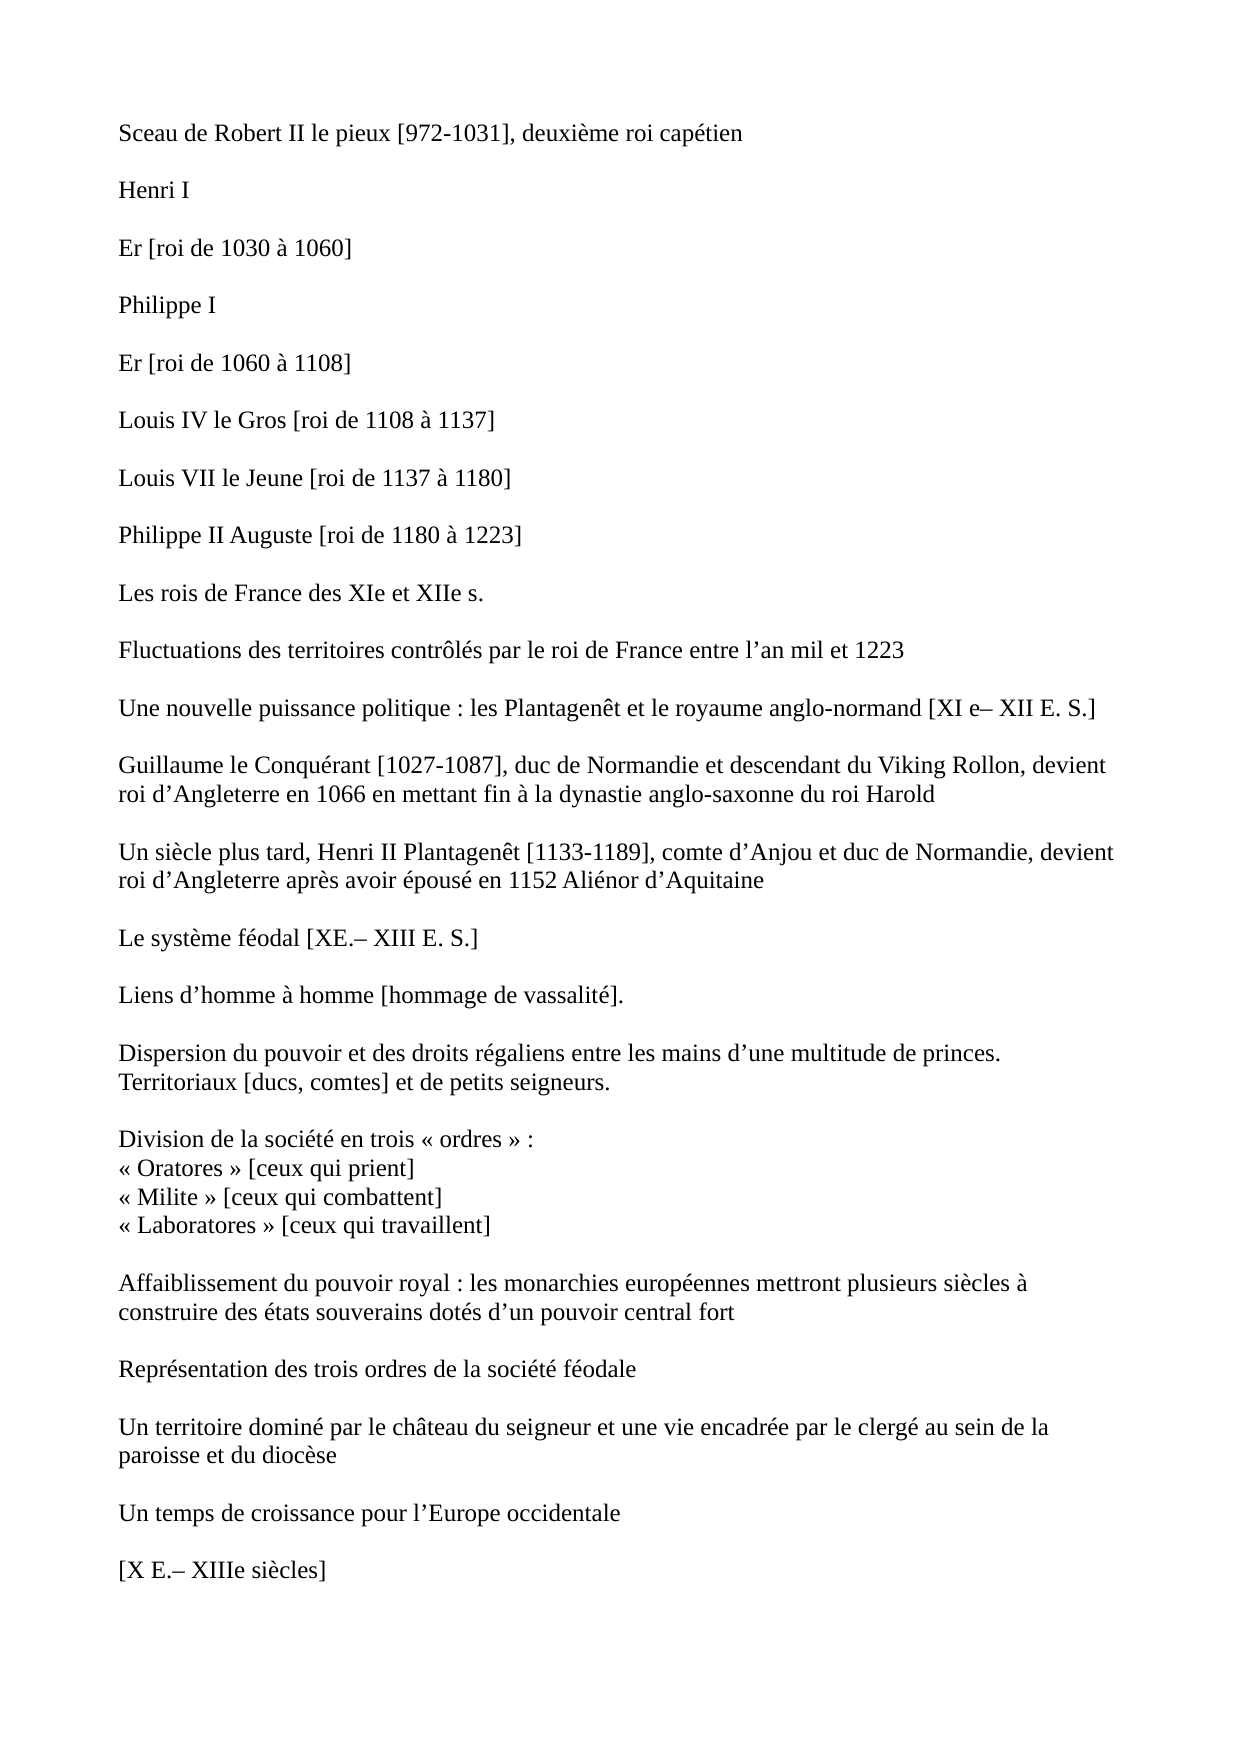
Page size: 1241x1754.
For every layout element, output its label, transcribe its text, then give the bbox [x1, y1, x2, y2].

text Philippe I [118, 291, 1122, 319]
text « Milite » [ceux qui combattent] [118, 1182, 1122, 1211]
text Représentation des trois ordres de la société féodale [118, 1354, 1122, 1383]
text Affaiblissement du pouvoir royal : les monarchies européennes mettront plusieurs siècles à construire des états souverains dotés d’un pouvoir central fort [118, 1268, 1122, 1326]
text Sceau de Robert II le pieux [972-1031], deuxième roi capétien [118, 118, 1122, 147]
text Un territoire dominé par le château du seigneur et une vie encadrée par le clergé au sein de la paroisse et du diocèse [118, 1412, 1122, 1469]
text Guillaume le Conquérant [1027-1087], duc de Normandie et descendant du Viking Rollon, devient roi d’Angleterre en 1066 en mettant fin à la dynastie anglo-saxonne du roi Harold [118, 751, 1122, 808]
text Un temps de croissance pour l’Europe occidentale [118, 1498, 1122, 1527]
text Une nouvelle puissance politique : les Plantagenêt et le royaume anglo-normand [XI e– XII E. S.] [118, 693, 1122, 722]
text Er [roi de 1030 à 1060] [118, 233, 1122, 262]
text Er [roi de 1060 à 1108] [118, 348, 1122, 377]
text Louis VII le Jeune [roi de 1137 à 1180] [118, 463, 1122, 492]
text [X E.– XIIIe siècles] [118, 1556, 1122, 1584]
text Fluctuations des territoires contrôlés par le roi de France entre l’an mil et 1223 [118, 636, 1122, 664]
text Philippe II Auguste [roi de 1180 à 1223] [118, 521, 1122, 549]
text Liens d’homme à homme [hommage de vassalité]. [118, 981, 1122, 1009]
text Le système féodal [XE.– XIII E. S.] [118, 923, 1122, 952]
text Territoriaux [ducs, comtes] et de petits seigneurs. [118, 1067, 1122, 1096]
text Louis IV le Gros [roi de 1108 à 1137] [118, 406, 1122, 434]
text « Oratores » [ceux qui prient] [118, 1153, 1122, 1182]
text Division de la société en trois « ordres » : [118, 1124, 1122, 1153]
text Dispersion du pouvoir et des droits régaliens entre les mains d’une multitude de princes. [118, 1038, 1122, 1067]
text « Laboratores » [ceux qui travaillent] [118, 1211, 1122, 1239]
text Henri I [118, 176, 1122, 204]
text Les rois de France des XIe et XIIe s. [118, 578, 1122, 607]
text Un siècle plus tard, Henri II Plantagenêt [1133-1189], comte d’Anjou et duc de Normandie, devient roi d’Angleterre après avoir épousé en 1152 Aliénor d’Aquitaine [118, 837, 1122, 894]
